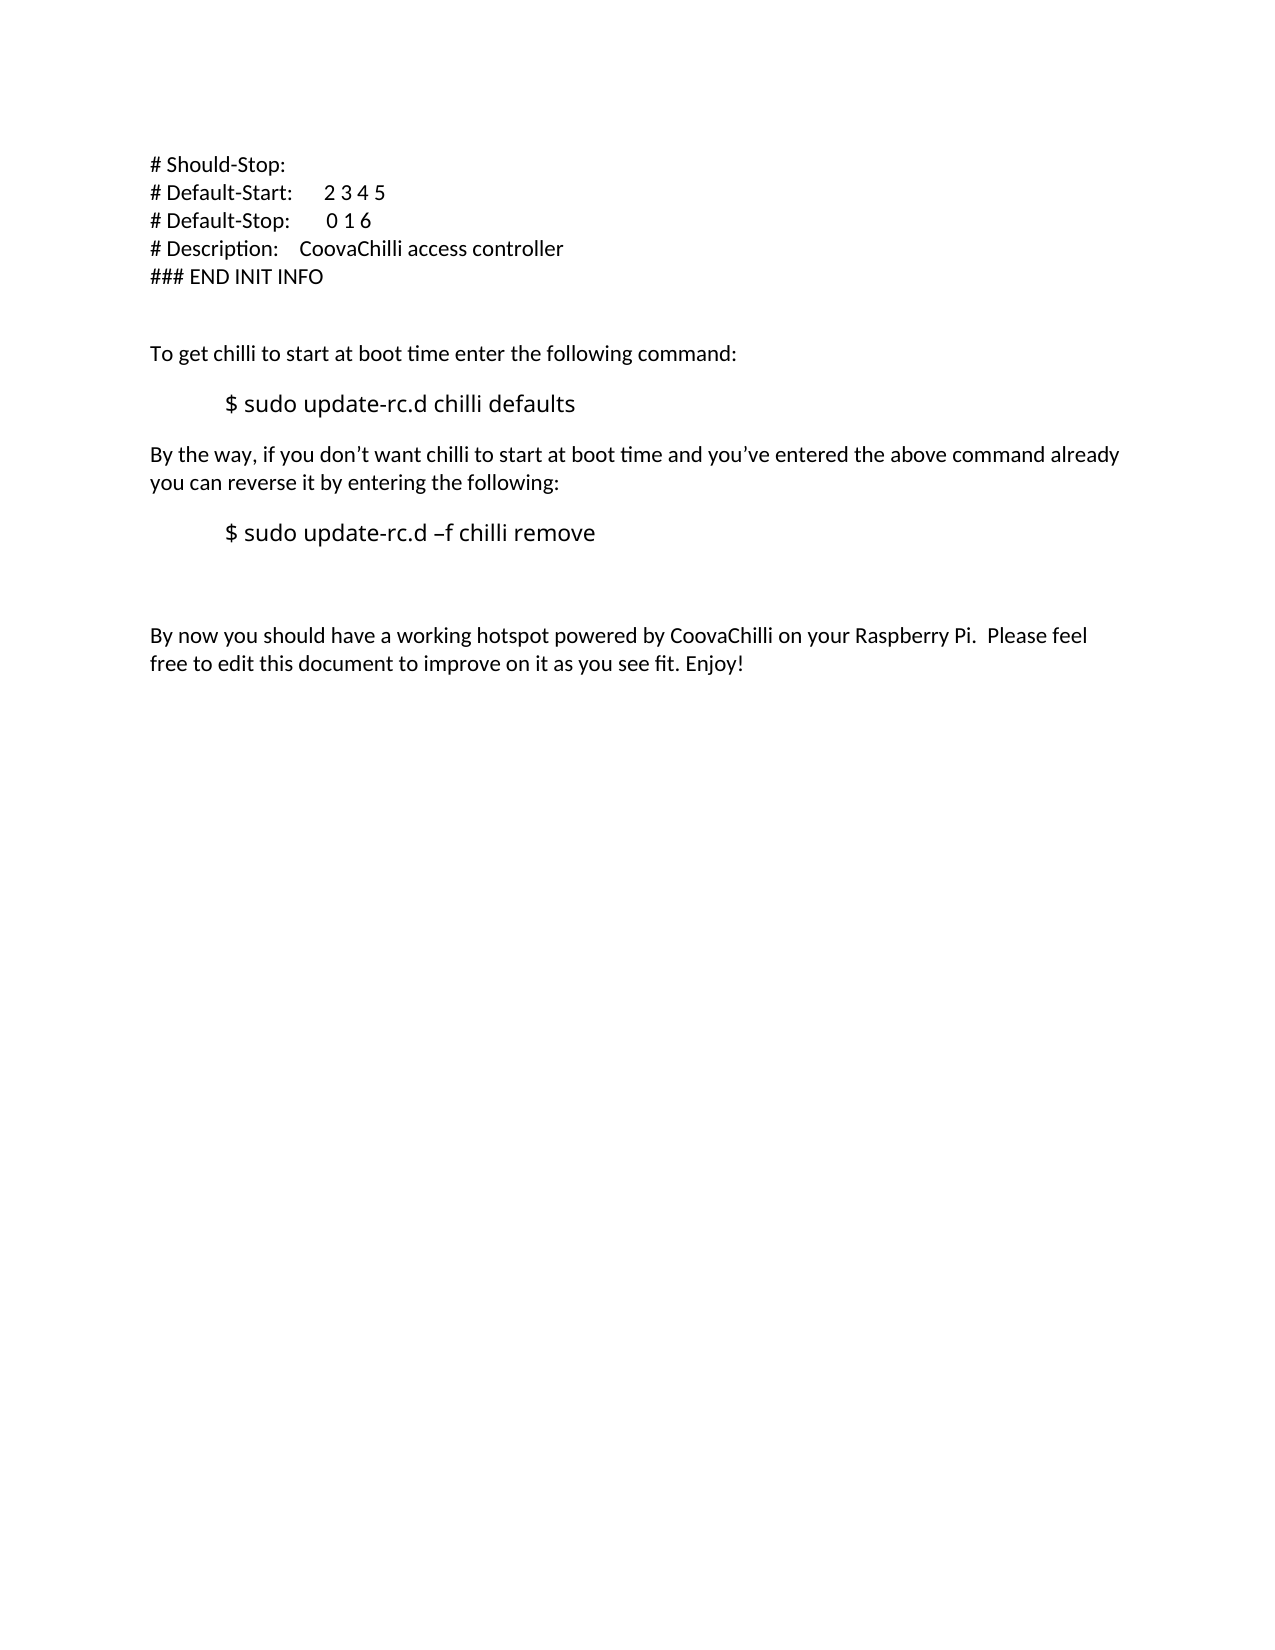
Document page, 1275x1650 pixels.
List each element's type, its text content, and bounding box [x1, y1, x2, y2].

text # Should-Stop: [150, 150, 1125, 178]
text By now you should have a working hotspot powered by CoovaChilli on your Raspberry Pi. Please feel free to edit this document to improve on it as you see fit. Enjoy! [150, 621, 1125, 677]
text # Default-Start: 2 3 4 5 [150, 178, 1125, 206]
text By the way, if you don’t want chilli to start at boot time and you’ve entered the above command already you can reverse it by entering the following: [150, 440, 1125, 496]
text ### END INIT INFO [150, 262, 1125, 290]
text $ sudo update-rc.d –f chilli remove [150, 517, 1125, 548]
text # Default-Stop: 0 1 6 [150, 206, 1125, 234]
text To get chilli to start at boot time enter the following command: [150, 339, 1125, 367]
text $ sudo update-rc.d chilli defaults [150, 388, 1125, 419]
text # Description: CoovaChilli access controller [150, 234, 1125, 262]
